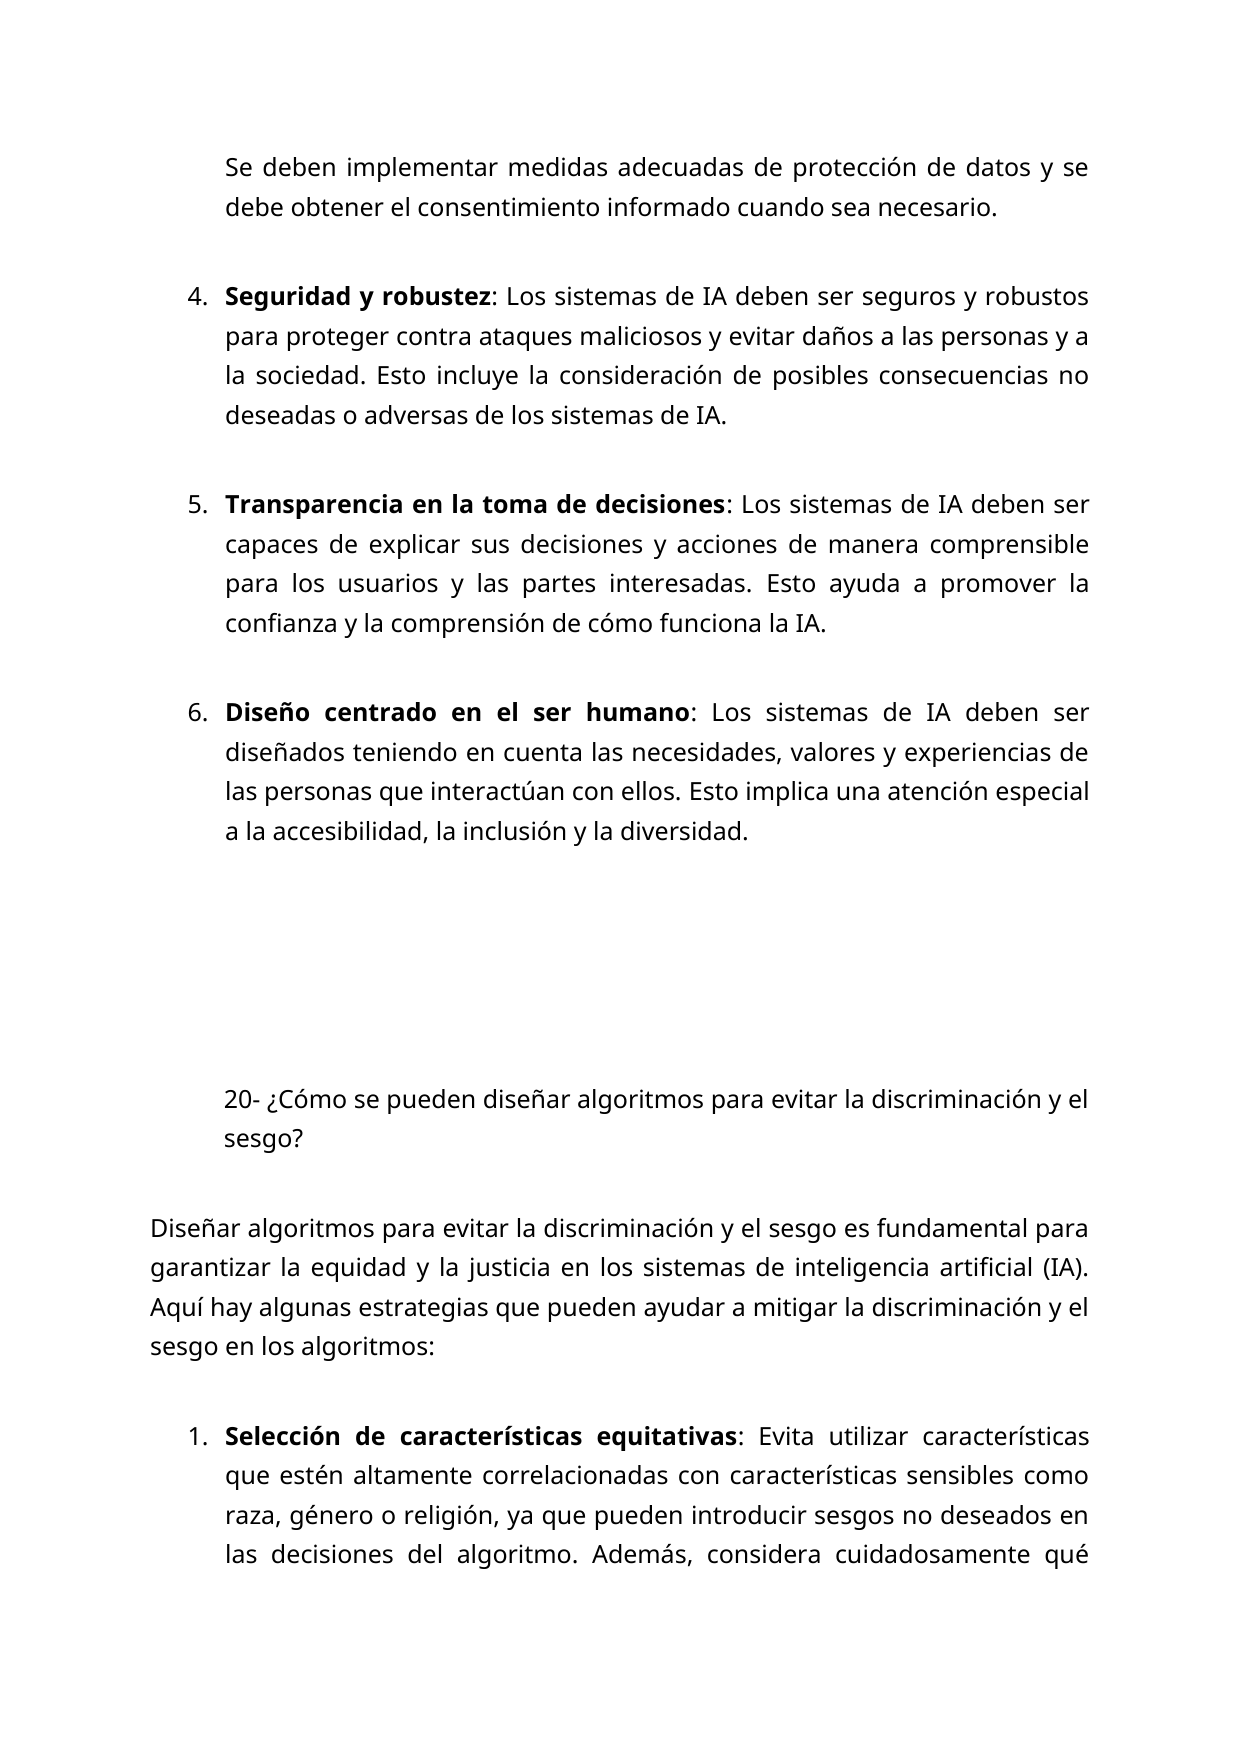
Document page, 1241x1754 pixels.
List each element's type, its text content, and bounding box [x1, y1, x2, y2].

text Diseñar algoritmos para evitar la discriminación y el sesgo es fundamental para garantizar la equidad y la justicia en los sistemas de inteligencia artificial (IA). Aquí hay algunas estrategias que pueden ayudar a mitigar la discriminación y el sesgo en los algoritmos: [150, 1211, 1090, 1363]
list Seguridad y robustez: Los sistemas de IA deben ser seguros y robustos para proteger contra ataques maliciosos y evitar daños a las personas y a la sociedad. Esto incluye la consideración de posibles consecuencias no deseadas o adversas de los sistemas de IA. [187, 279, 1090, 431]
list Diseño centrado en el ser humano: Los sistemas de IA deben ser diseñados teniendo en cuenta las necesidades, valores y experiencias de las personas que interactúan con ellos. Esto implica una atención especial a la accesibilidad, la inclusión y la diversidad. [187, 695, 1090, 847]
list Se deben implementar medidas adecuadas de protección de datos y se debe obtener el consentimiento informado cuando sea necesario. [187, 150, 1090, 223]
list Transparencia en la toma de decisiones: Los sistemas de IA deben ser capaces de explicar sus decisiones y acciones de manera comprensible para los usuarios y las partes interesadas. Esto ayuda a promover la confianza y la comprensión de cómo funciona la IA. [187, 487, 1090, 639]
list Selección de características equitativas: Evita utilizar características que estén altamente correlacionadas con características sensibles como raza, género o religión, ya que pueden introducir sesgos no deseados en las decisiones del algoritmo. Además, considera cuidadosamente qué [187, 1418, 1090, 1571]
text 20- ¿Cómo se pueden diseñar algoritmos para evitar la discriminación y el sesgo? [224, 1082, 1090, 1155]
